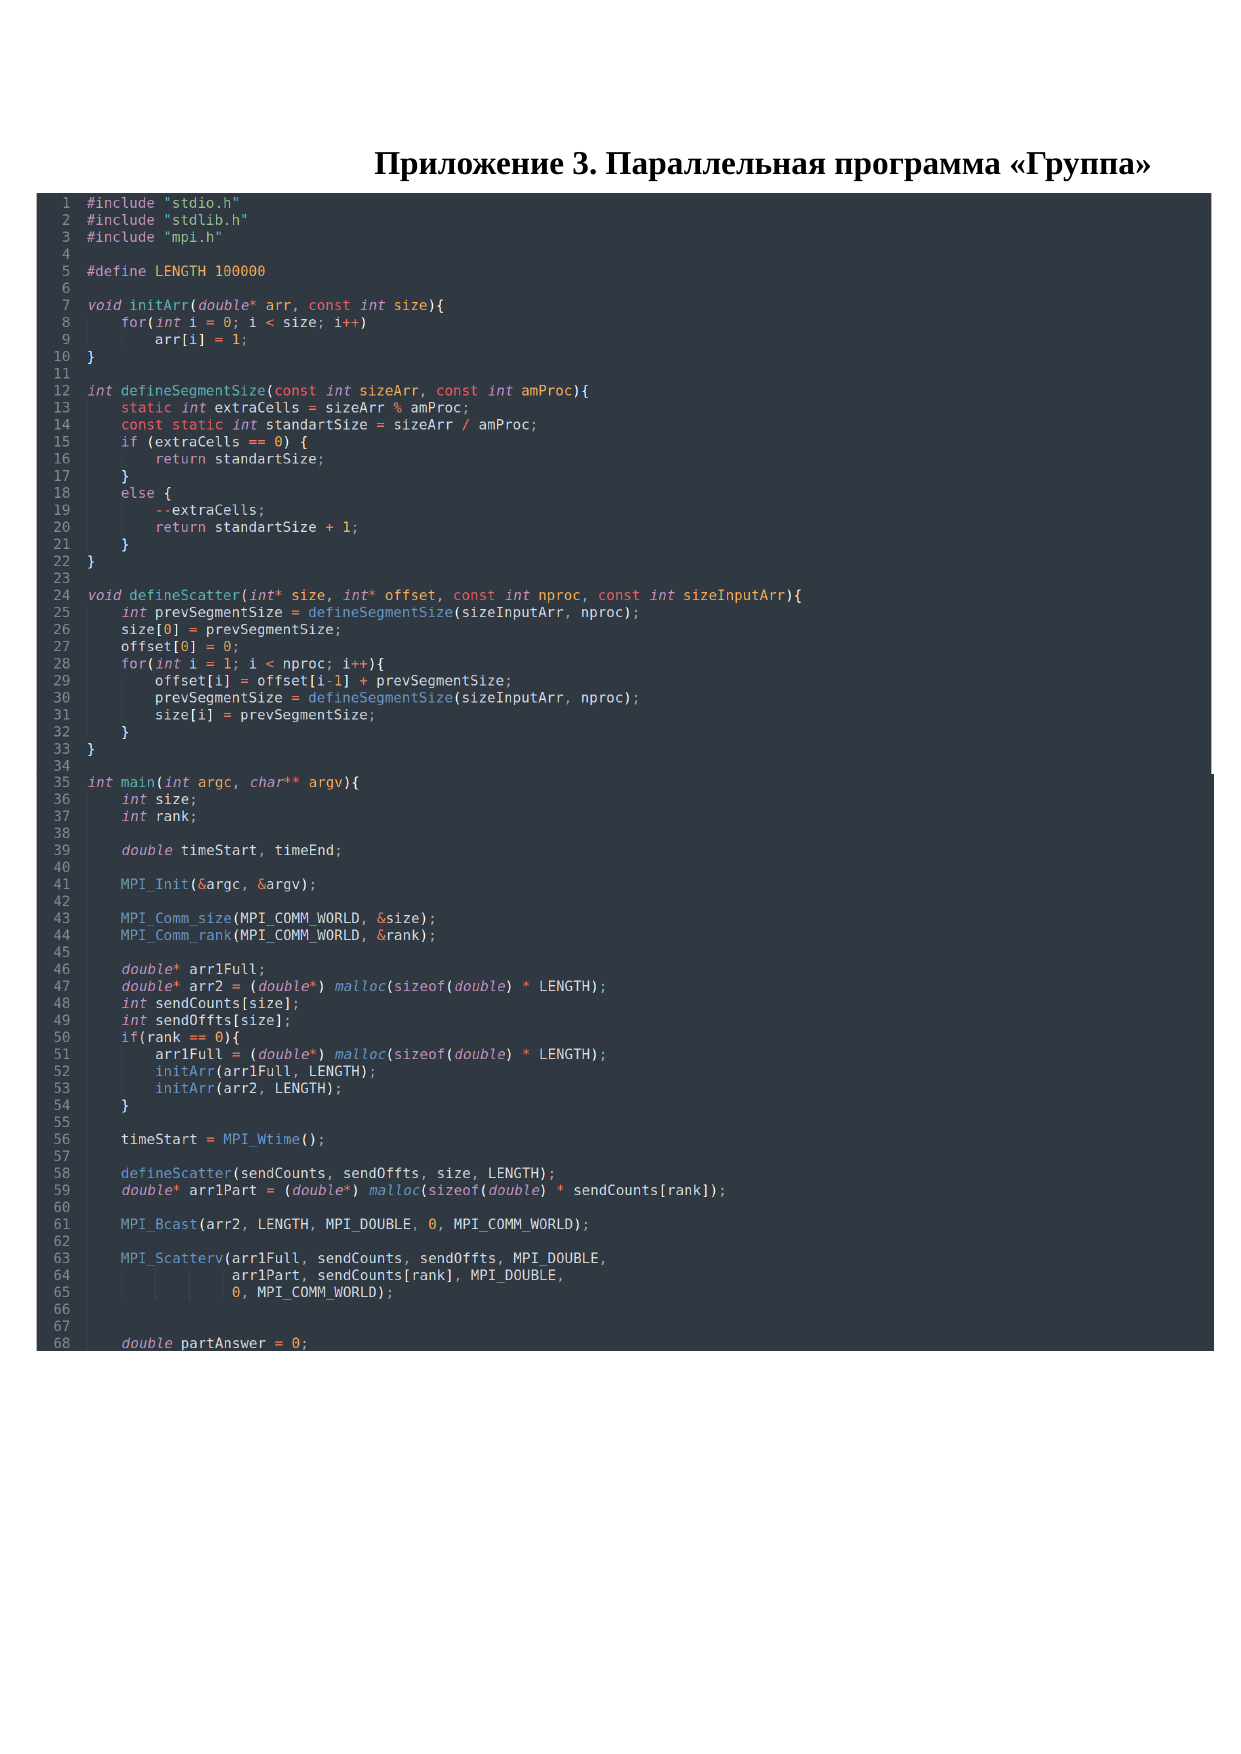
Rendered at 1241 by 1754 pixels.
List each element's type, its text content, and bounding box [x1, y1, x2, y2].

subtitle Приложение 3. Параллельная программа «Группа» [177, 143, 1152, 181]
picture [36, 193, 1214, 1351]
